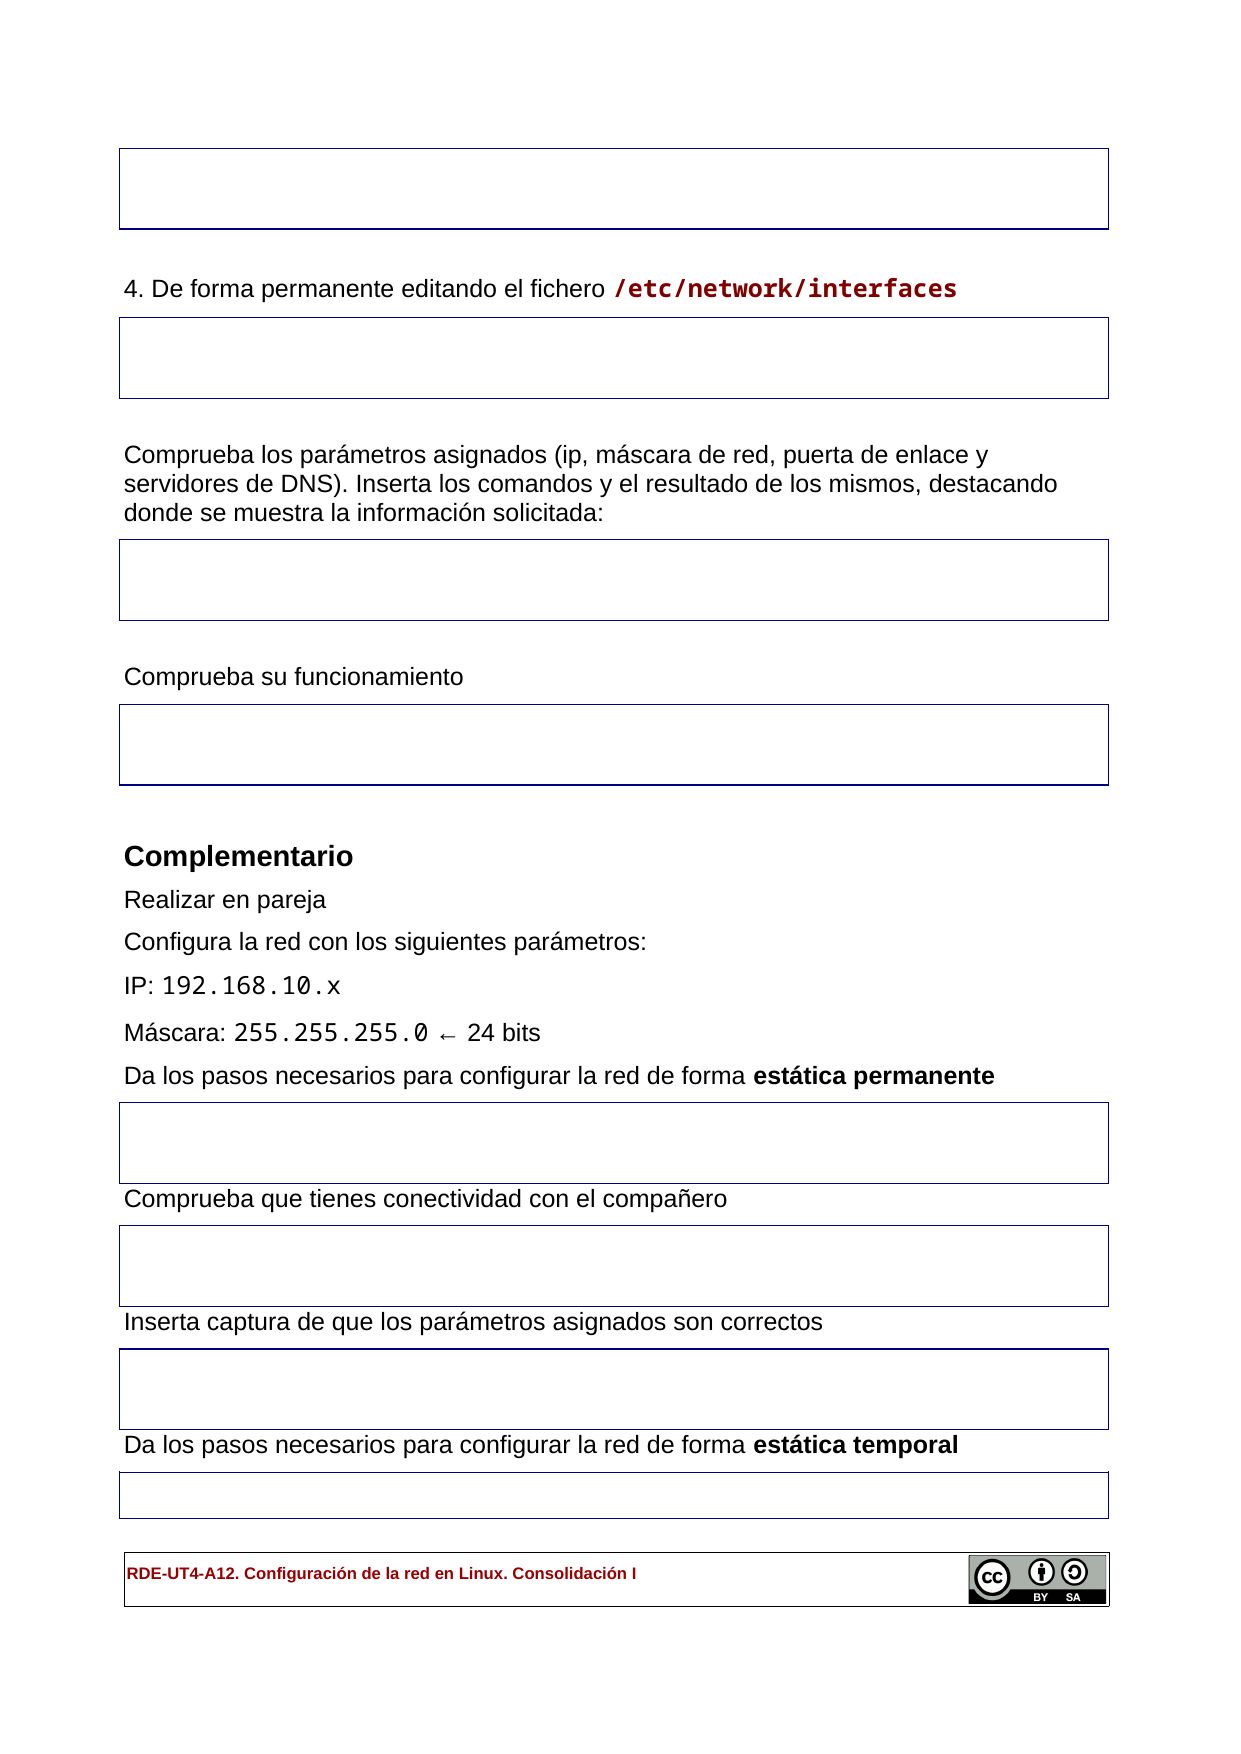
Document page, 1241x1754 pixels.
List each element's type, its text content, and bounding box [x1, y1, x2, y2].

text Configura la red con los siguientes parámetros: [123, 926, 1109, 955]
text 4. De forma permanente editando el fichero /etc/network/interfaces [123, 271, 1109, 305]
text Inserta captura de que los parámetros asignados son correctos [123, 1307, 1109, 1336]
text Comprueba que tienes conectividad con el compañero [123, 1184, 1109, 1213]
text IP: 192.168.10.x [123, 968, 1109, 1002]
table_header [120, 1473, 1108, 1518]
text Comprueba los parámetros asignados (ip, máscara de red, puerta de enlace y servidores de DNS). Inserta los comandos y el resultado de los mismos, destacando donde se muestra la información solicitada: [123, 440, 1109, 527]
subtitle Complementario [123, 839, 1109, 873]
text Máscara: 255.255.255.0 ← 24 bits [123, 1014, 1109, 1048]
text Da los pasos necesarios para configurar la red de forma estática permanente [123, 1061, 1109, 1089]
table_header [120, 1350, 1108, 1429]
table_header [120, 1103, 1108, 1183]
table_header [120, 705, 1108, 784]
table_header [120, 318, 1108, 398]
text Comprueba su funcionamiento [123, 662, 1109, 691]
picture [968, 1555, 1107, 1604]
text Realizar en pareja [123, 885, 1109, 914]
table_header [120, 149, 1108, 228]
text Da los pasos necesarios para configurar la red de forma estática temporal [123, 1430, 1109, 1459]
table_header [120, 1226, 1108, 1306]
table_header [120, 540, 1108, 620]
